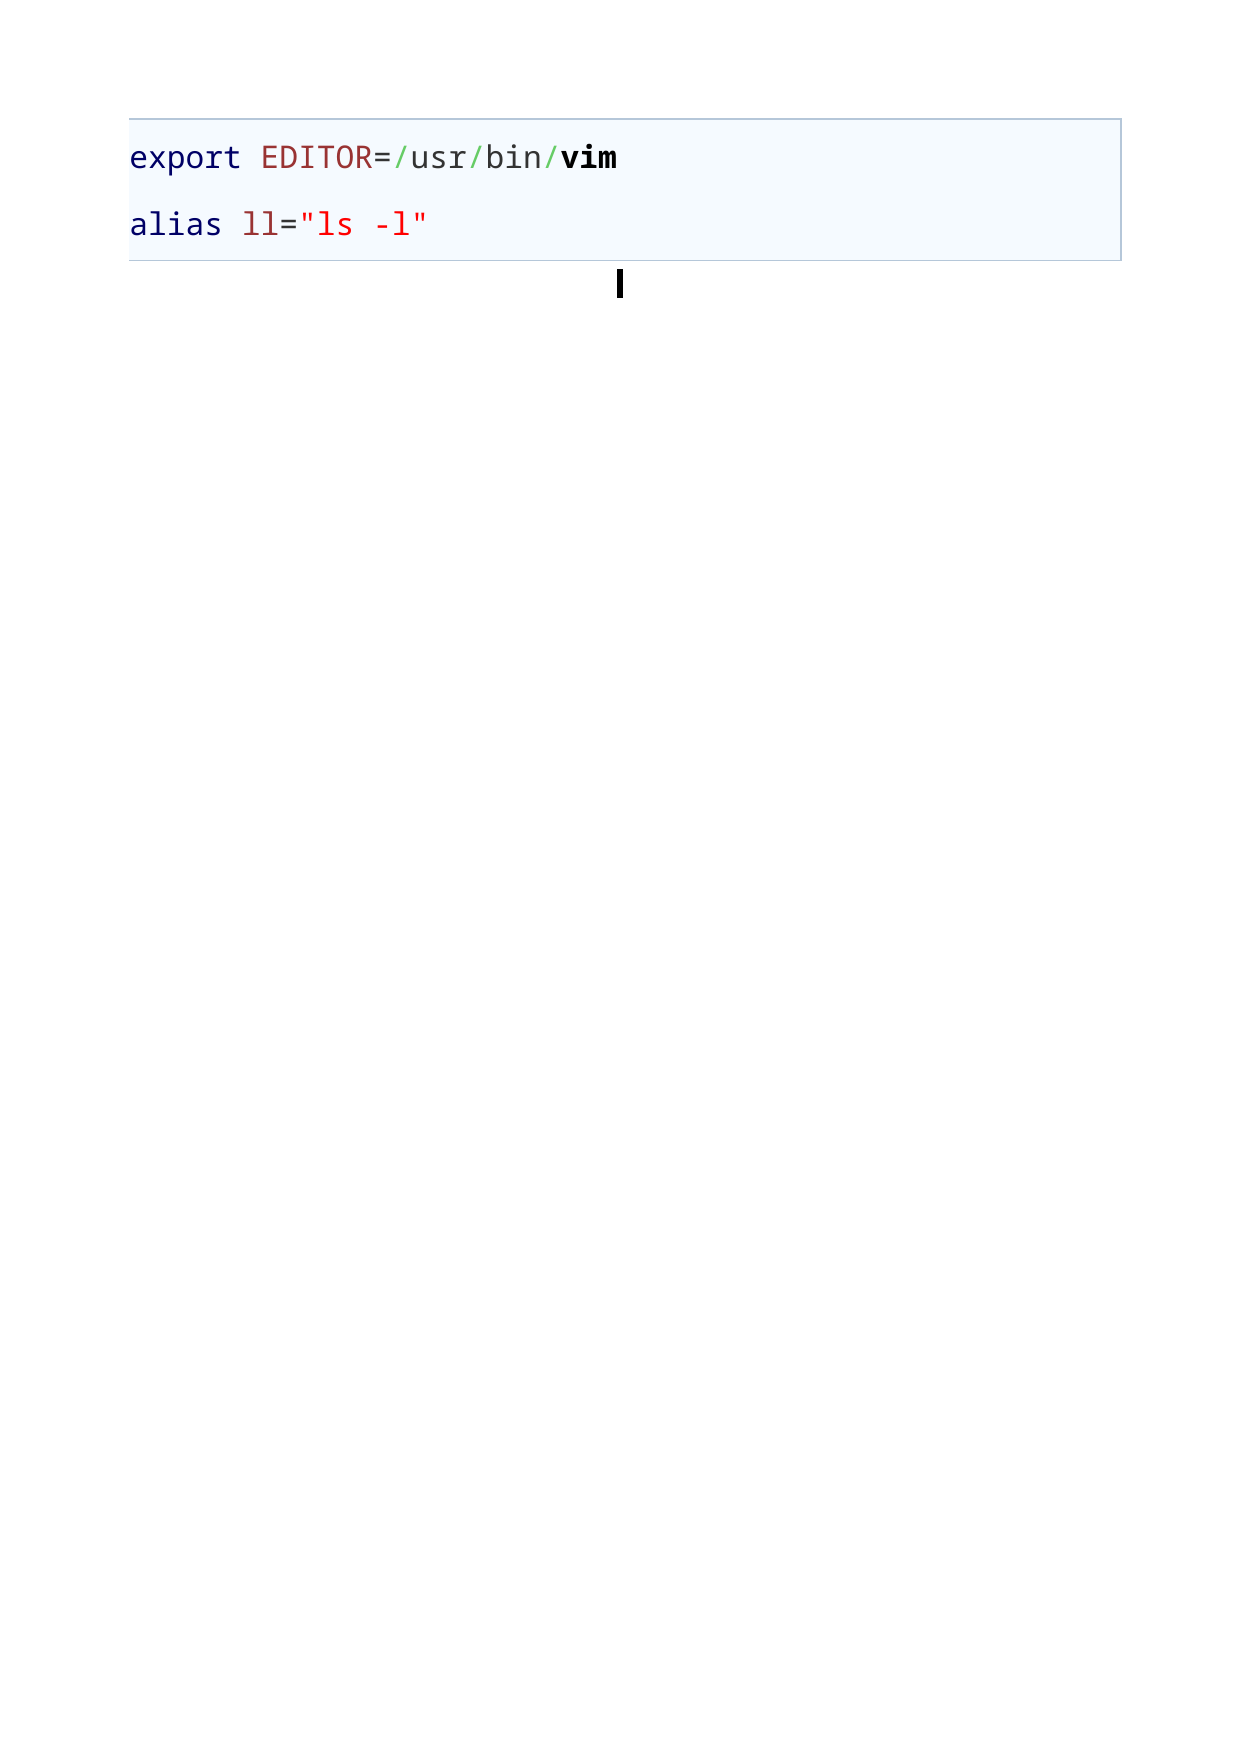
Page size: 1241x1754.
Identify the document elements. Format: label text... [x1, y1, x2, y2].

text alias ll="ls -l" [129, 184, 1120, 260]
text export EDITOR=/usr/bin/vim [129, 120, 1120, 161]
